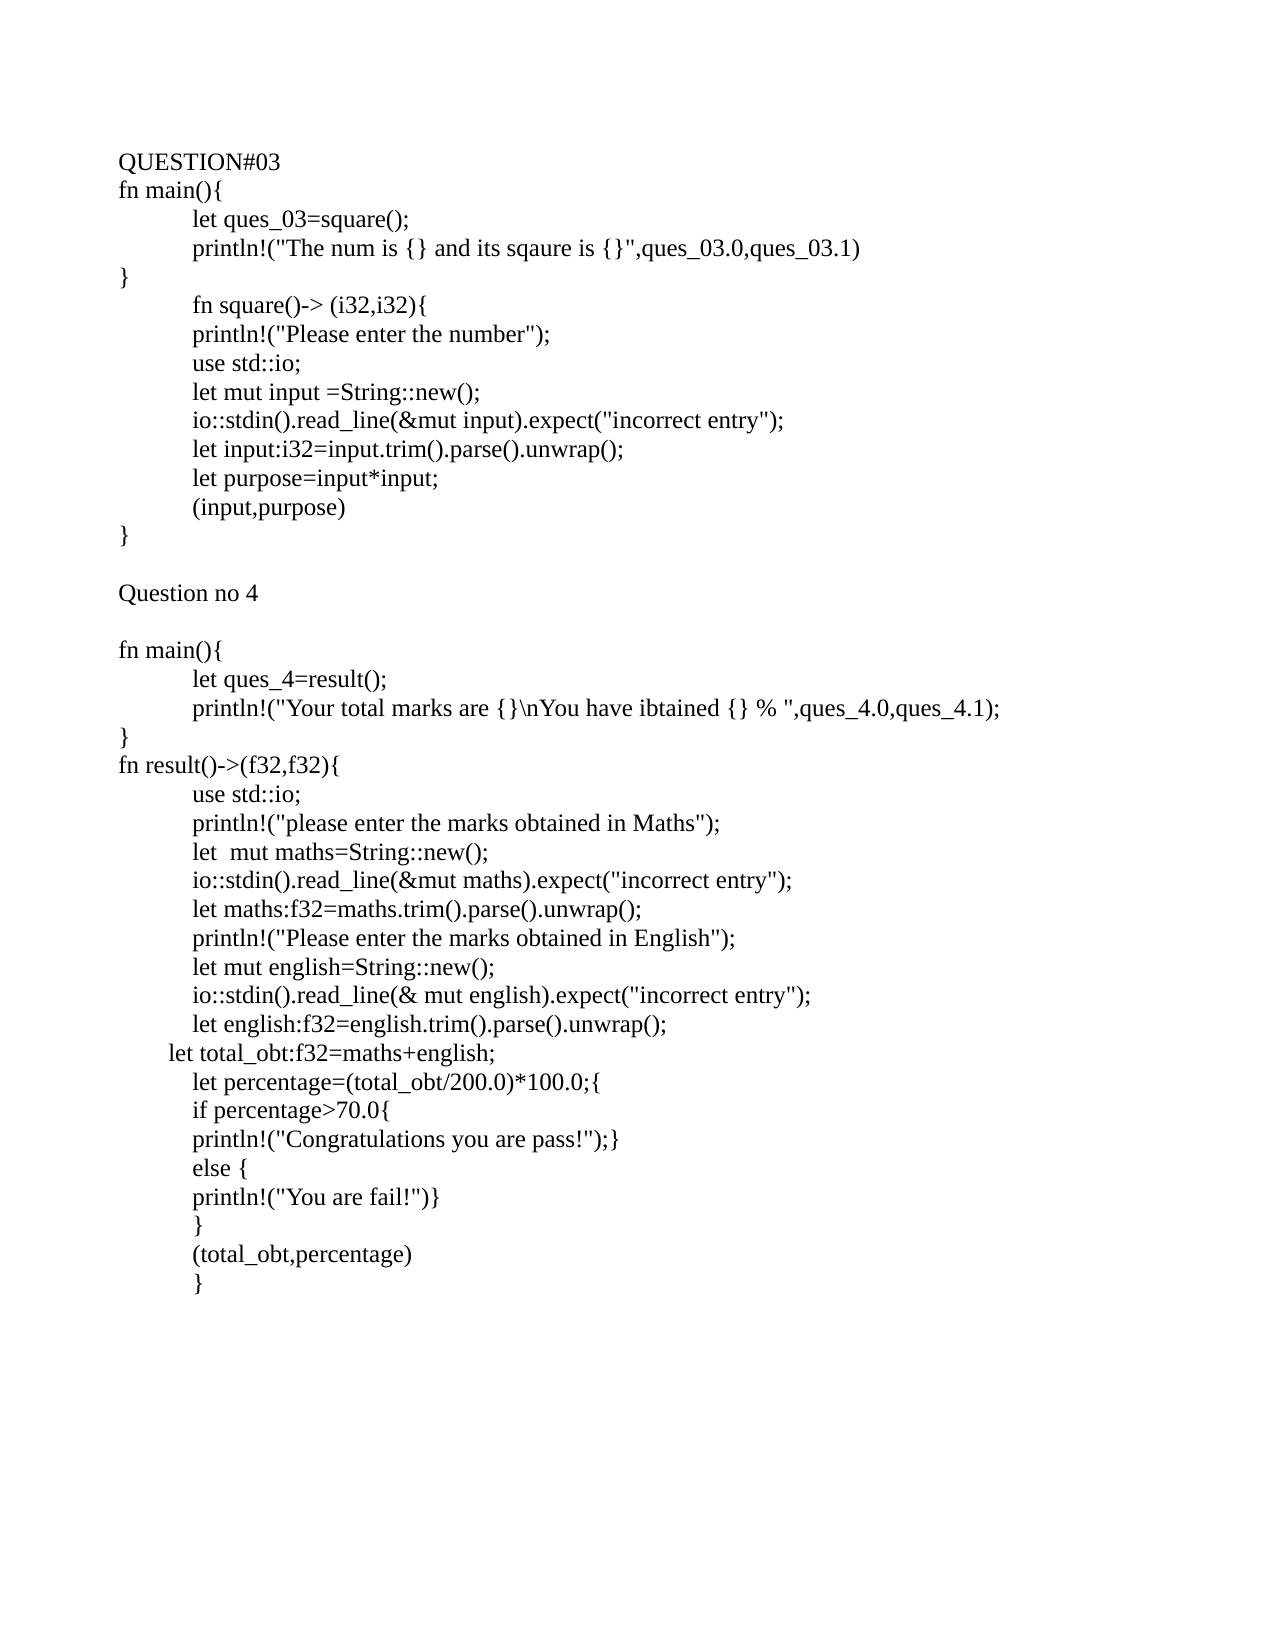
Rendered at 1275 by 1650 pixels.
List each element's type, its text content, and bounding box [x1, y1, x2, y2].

text println!("The num is {} and its sqaure is {}",ques_03.0,ques_03.1) [118, 233, 1157, 262]
text let percentage=(total_obt/200.0)*100.0;{ [118, 1067, 1157, 1096]
text (total_obt,percentage) [118, 1239, 1157, 1268]
text QUESTION#03 [118, 147, 1157, 176]
text let mut maths=String::new(); [118, 837, 1157, 866]
text } [118, 521, 1157, 549]
text Question no 4 [118, 578, 1157, 607]
text use std::io; [118, 779, 1157, 808]
text let ques_03=square(); [118, 204, 1157, 233]
text } [118, 1268, 1157, 1297]
text println!("Please enter the number"); [118, 319, 1157, 348]
text let total_obt:f32=maths+english; [118, 1038, 1157, 1067]
text println!("Your total marks are {}\nYou have ibtained {} % ",ques_4.0,ques_4.1); [118, 693, 1157, 722]
text println!("please enter the marks obtained in Maths"); [118, 808, 1157, 837]
text let mut input =String::new(); [118, 377, 1157, 406]
text fn main(){ [118, 176, 1157, 204]
text use std::io; [118, 348, 1157, 377]
text fn result()->(f32,f32){ [118, 751, 1157, 779]
text let purpose=input*input; [118, 463, 1157, 492]
text let english:f32=english.trim().parse().unwrap(); [118, 1009, 1157, 1038]
text println!("Please enter the marks obtained in English"); [118, 923, 1157, 952]
text io::stdin().read_line(& mut english).expect("incorrect entry"); [118, 981, 1157, 1009]
text fn main(){ [118, 636, 1157, 664]
text if percentage>70.0{ [118, 1096, 1157, 1124]
text println!("You are fail!")} [118, 1182, 1157, 1211]
text } [118, 722, 1157, 751]
text let maths:f32=maths.trim().parse().unwrap(); [118, 894, 1157, 923]
text io::stdin().read_line(&mut input).expect("incorrect entry"); [118, 406, 1157, 434]
text let input:i32=input.trim().parse().unwrap(); [118, 434, 1157, 463]
text } [118, 1211, 1157, 1239]
text } [118, 262, 1157, 291]
text else { [118, 1153, 1157, 1182]
text io::stdin().read_line(&mut maths).expect("incorrect entry"); [118, 866, 1157, 894]
text (input,purpose) [118, 492, 1157, 521]
text fn square()-> (i32,i32){ [118, 291, 1157, 319]
text let ques_4=result(); [118, 664, 1157, 693]
text let mut english=String::new(); [118, 952, 1157, 981]
text println!("Congratulations you are pass!");} [118, 1124, 1157, 1153]
